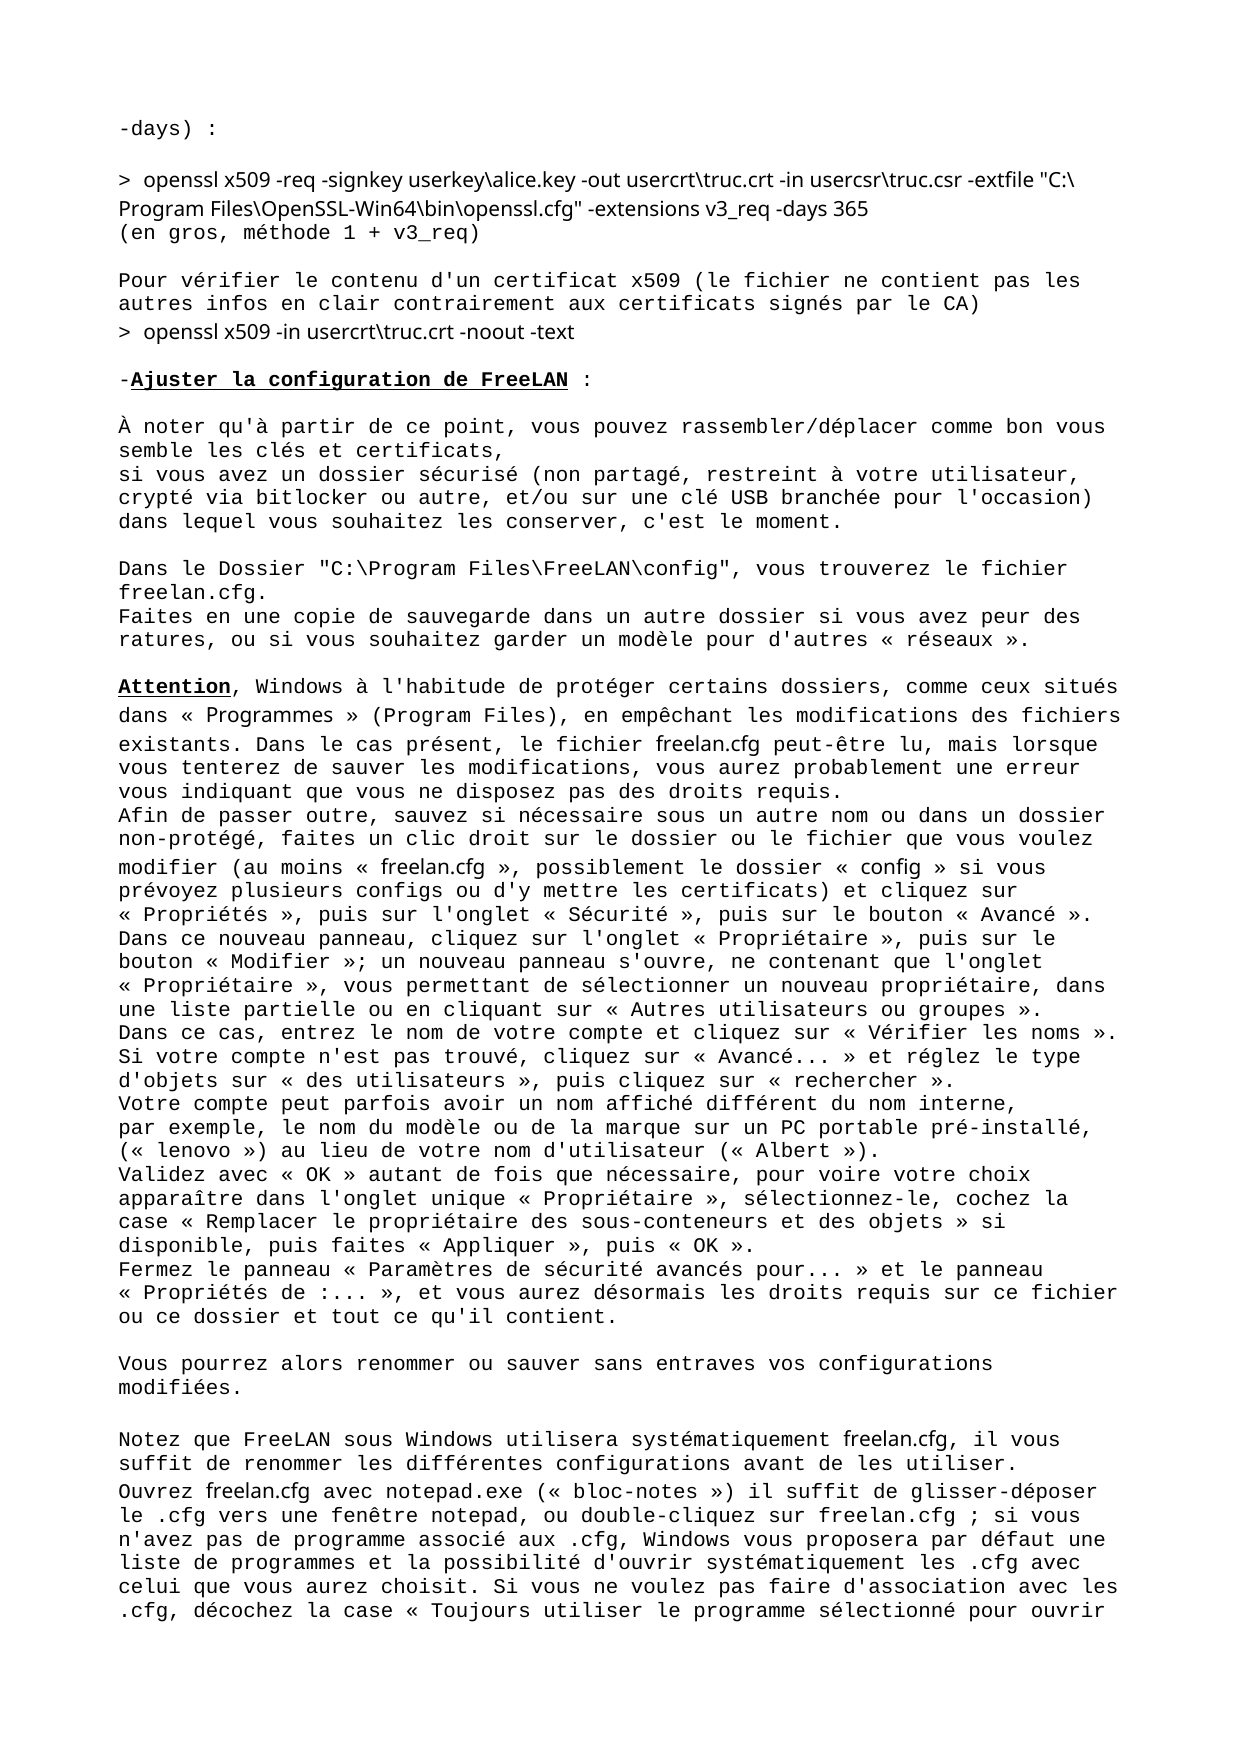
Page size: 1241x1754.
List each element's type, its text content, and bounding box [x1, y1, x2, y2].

text Faites en une copie de sauvegarde dans un autre dossier si vous avez peur des ratures, ou si vous souhaitez garder un modèle pour d'autres « réseaux ». [118, 606, 1122, 653]
text > openssl x509 -in usercrt\truc.crt -noout -text [118, 317, 1122, 346]
text -days) : [118, 118, 1122, 142]
text (en gros, méthode 1 + v3_req) [118, 222, 1122, 246]
text Dans ce cas, entrez le nom de votre compte et cliquez sur « Vérifier les noms ». [118, 1022, 1122, 1046]
text dans lequel vous souhaitez les conserver, c'est le moment. [118, 511, 1122, 535]
text Dans le Dossier "C:\Program Files\FreeLAN\config", vous trouverez le fichier freelan.cfg. [118, 558, 1122, 606]
text Vous pourrez alors renommer ou sauver sans entraves vos configurations modifiées. [118, 1353, 1122, 1401]
text Afin de passer outre, sauvez si nécessaire sous un autre nom ou dans un dossier non-protégé, faites un clic droit sur le dossier ou le fichier que vous voulez modifier (au moins « freelan.cfg », possiblement le dossier « config » si vous prévoyez plusieurs configs ou d'y mettre les certificats) et cliquez sur « Propriétés », puis sur l'onglet « Sécurité », puis sur le bouton « Avancé ». [118, 804, 1122, 928]
text Pour vérifier le contenu d'un certificat x509 (le fichier ne contient pas les autres infos en clair contrairement aux certificats signés par le CA) [118, 270, 1122, 317]
text Validez avec « OK » autant de fois que nécessaire, pour voire votre choix apparaître dans l'onglet unique « Propriétaire », sélectionnez-le, cochez la case « Remplacer le propriétaire des sous-conteneurs et des objets » si disponible, puis faites « Appliquer », puis « OK ». [118, 1164, 1122, 1259]
text -Ajuster la configuration de FreeLAN : [118, 369, 1122, 393]
text Ouvrez freelan.cfg avec notepad.exe (« bloc-notes ») il suffit de glisser-déposer le .cfg vers une fenêtre notepad, ou double-cliquez sur freelan.cfg ; si vous n'avez pas de programme associé aux .cfg, Windows vous proposera par défaut une liste de programmes et la possibilité d'ouvrir systématiquement les .cfg avec celui que vous aurez choisit. Si vous ne voulez pas faire d'association avec les .cfg, décochez la case « Toujours utiliser le programme sélectionné pour ouvrir [118, 1476, 1122, 1623]
text Si votre compte n'est pas trouvé, cliquez sur « Avancé... » et réglez le type d'objets sur « des utilisateurs », puis cliquez sur « rechercher ». [118, 1046, 1122, 1093]
text À noter qu'à partir de ce point, vous pouvez rassembler/déplacer comme bon vous semble les clés et certificats, [118, 416, 1122, 464]
text Attention, Windows à l'habitude de protéger certains dossiers, comme ceux situés dans « Programmes » (Program Files), en empêchant les modifications des fichiers existants. Dans le cas présent, le fichier freelan.cfg peut-être lu, mais lorsque vous tenterez de sauver les modifications, vous aurez probablement une erreur vous indiquant que vous ne disposez pas des droits requis. [118, 677, 1122, 804]
text Notez que FreeLAN sous Windows utilisera systématiquement freelan.cfg, il vous suffit de renommer les différentes configurations avant de les utiliser. [118, 1424, 1122, 1476]
text > openssl x509 -req -signkey userkey\alice.key -out usercrt\truc.crt -in usercsr\truc.csr -extfile "C:\Program Files\OpenSSL-Win64\bin\openssl.cfg" -extensions v3_req -days 365 [118, 165, 1122, 222]
text Fermez le panneau « Paramètres de sécurité avancés pour... » et le panneau « Propriétés de :... », et vous aurez désormais les droits requis sur ce fichier ou ce dossier et tout ce qu'il contient. [118, 1259, 1122, 1330]
text par exemple, le nom du modèle ou de la marque sur un PC portable pré-installé, (« lenovo ») au lieu de votre nom d'utilisateur (« Albert »). [118, 1117, 1122, 1164]
text si vous avez un dossier sécurisé (non partagé, restreint à votre utilisateur, crypté via bitlocker ou autre, et/ou sur une clé USB branchée pour l'occasion) [118, 464, 1122, 511]
text Dans ce nouveau panneau, cliquez sur l'onglet « Propriétaire », puis sur le bouton « Modifier »; un nouveau panneau s'ouvre, ne contenant que l'onglet « Propriétaire », vous permettant de sélectionner un nouveau propriétaire, dans une liste partielle ou en cliquant sur « Autres utilisateurs ou groupes ». [118, 928, 1122, 1022]
text Votre compte peut parfois avoir un nom affiché différent du nom interne, [118, 1093, 1122, 1117]
